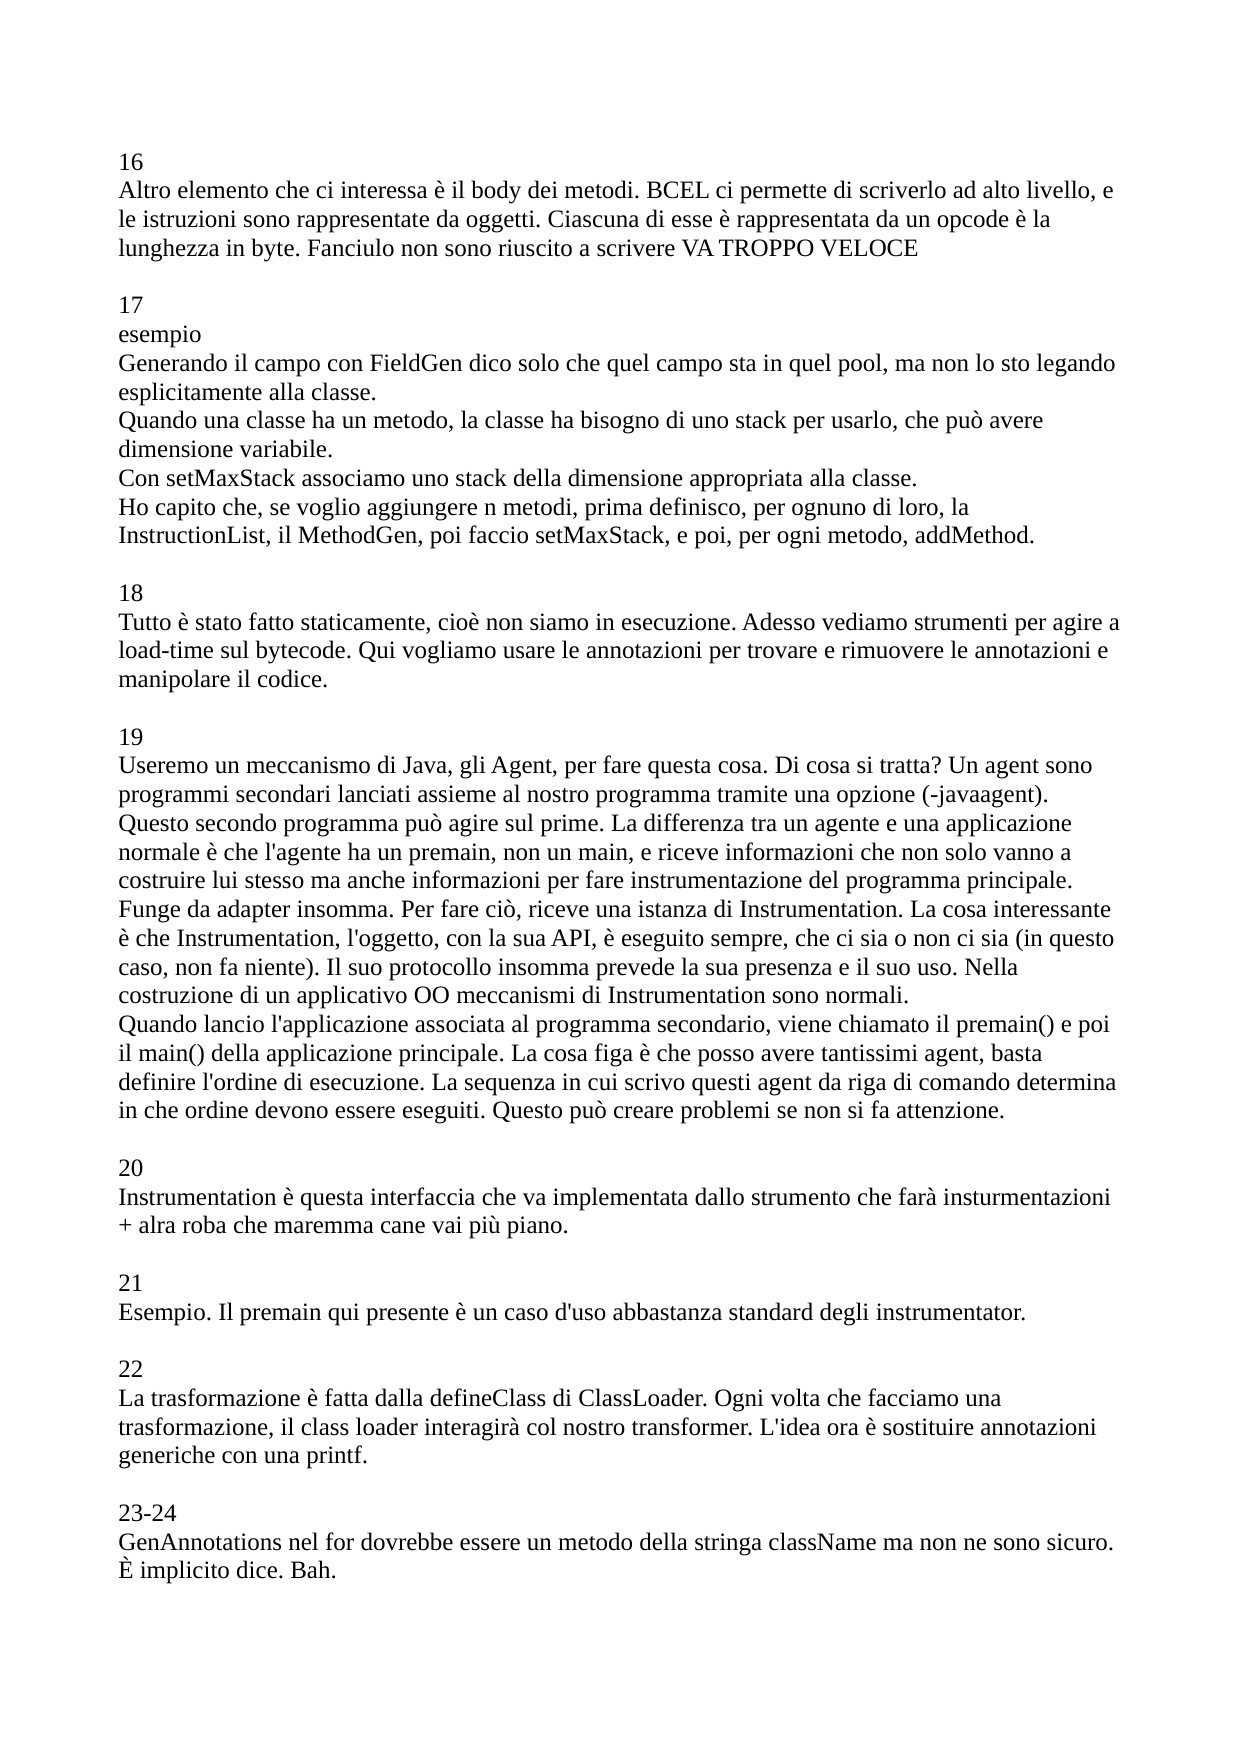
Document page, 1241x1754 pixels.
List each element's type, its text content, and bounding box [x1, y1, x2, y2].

text Esempio. Il premain qui presente è un caso d'uso abbastanza standard degli instrumentator. [118, 1297, 1122, 1326]
text Con setMaxStack associamo uno stack della dimensione appropriata alla classe. [118, 463, 1122, 492]
text 23-24 [118, 1498, 1122, 1527]
text Useremo un meccanismo di Java, gli Agent, per fare questa cosa. Di cosa si tratta? Un agent sono programmi secondari lanciati assieme al nostro programma tramite una opzione (-javaagent). Questo secondo programma può agire sul prime. La differenza tra un agente e una applicazione normale è che l'agente ha un premain, non un main, e riceve informazioni che non solo vanno a costruire lui stesso ma anche informazioni per fare instrumentazione del programma principale. Funge da adapter insomma. Per fare ciò, riceve una istanza di Instrumentation. La cosa interessante è che Instrumentation, l'oggetto, con la sua API, è eseguito sempre, che ci sia o non ci sia (in questo caso, non fa niente). Il suo protocollo insomma prevede la sua presenza e il suo uso. Nella costruzione di un applicativo OO meccanismi di Instrumentation sono normali. [118, 751, 1122, 1009]
text Quando lancio l'applicazione associata al programma secondario, viene chiamato il premain() e poi il main() della applicazione principale. La cosa figa è che posso avere tantissimi agent, basta definire l'ordine di esecuzione. La sequenza in cui scrivo questi agent da riga di comando determina in che ordine devono essere eseguiti. Questo può creare problemi se non si fa attenzione. [118, 1009, 1122, 1124]
text 18 [118, 578, 1122, 607]
text esempio [118, 319, 1122, 348]
text 22 [118, 1354, 1122, 1383]
text 20 [118, 1153, 1122, 1182]
text Ho capito che, se voglio aggiungere n metodi, prima definisco, per ognuno di loro, la InstructionList, il MethodGen, poi faccio setMaxStack, e poi, per ogni metodo, addMethod. [118, 492, 1122, 549]
text Instrumentation è questa interfaccia che va implementata dallo strumento che farà insturmentazioni + alra roba che maremma cane vai più piano. [118, 1182, 1122, 1239]
text La trasformazione è fatta dalla defineClass di ClassLoader. Ogni volta che facciamo una trasformazione, il class loader interagirà col nostro transformer. L'idea ora è sostituire annotazioni generiche con una printf. [118, 1383, 1122, 1469]
text Tutto è stato fatto staticamente, cioè non siamo in esecuzione. Adesso vediamo strumenti per agire a load-time sul bytecode. Qui vogliamo usare le annotazioni per trovare e rimuovere le annotazioni e manipolare il codice. [118, 607, 1122, 693]
text 21 [118, 1268, 1122, 1297]
text Generando il campo con FieldGen dico solo che quel campo sta in quel pool, ma non lo sto legando esplicitamente alla classe. [118, 348, 1122, 406]
text 19 [118, 722, 1122, 751]
text Quando una classe ha un metodo, la classe ha bisogno di uno stack per usarlo, che può avere dimensione variabile. [118, 406, 1122, 463]
text 17 [118, 291, 1122, 319]
text GenAnnotations nel for dovrebbe essere un metodo della stringa className ma non ne sono sicuro. È implicito dice. Bah. [118, 1527, 1122, 1584]
text Altro elemento che ci interessa è il body dei metodi. BCEL ci permette di scriverlo ad alto livello, e le istruzioni sono rappresentate da oggetti. Ciascuna di esse è rappresentata da un opcode è la lunghezza in byte. Fanciulo non sono riuscito a scrivere VA TROPPO VELOCE [118, 176, 1122, 262]
text 16 [118, 147, 1122, 176]
